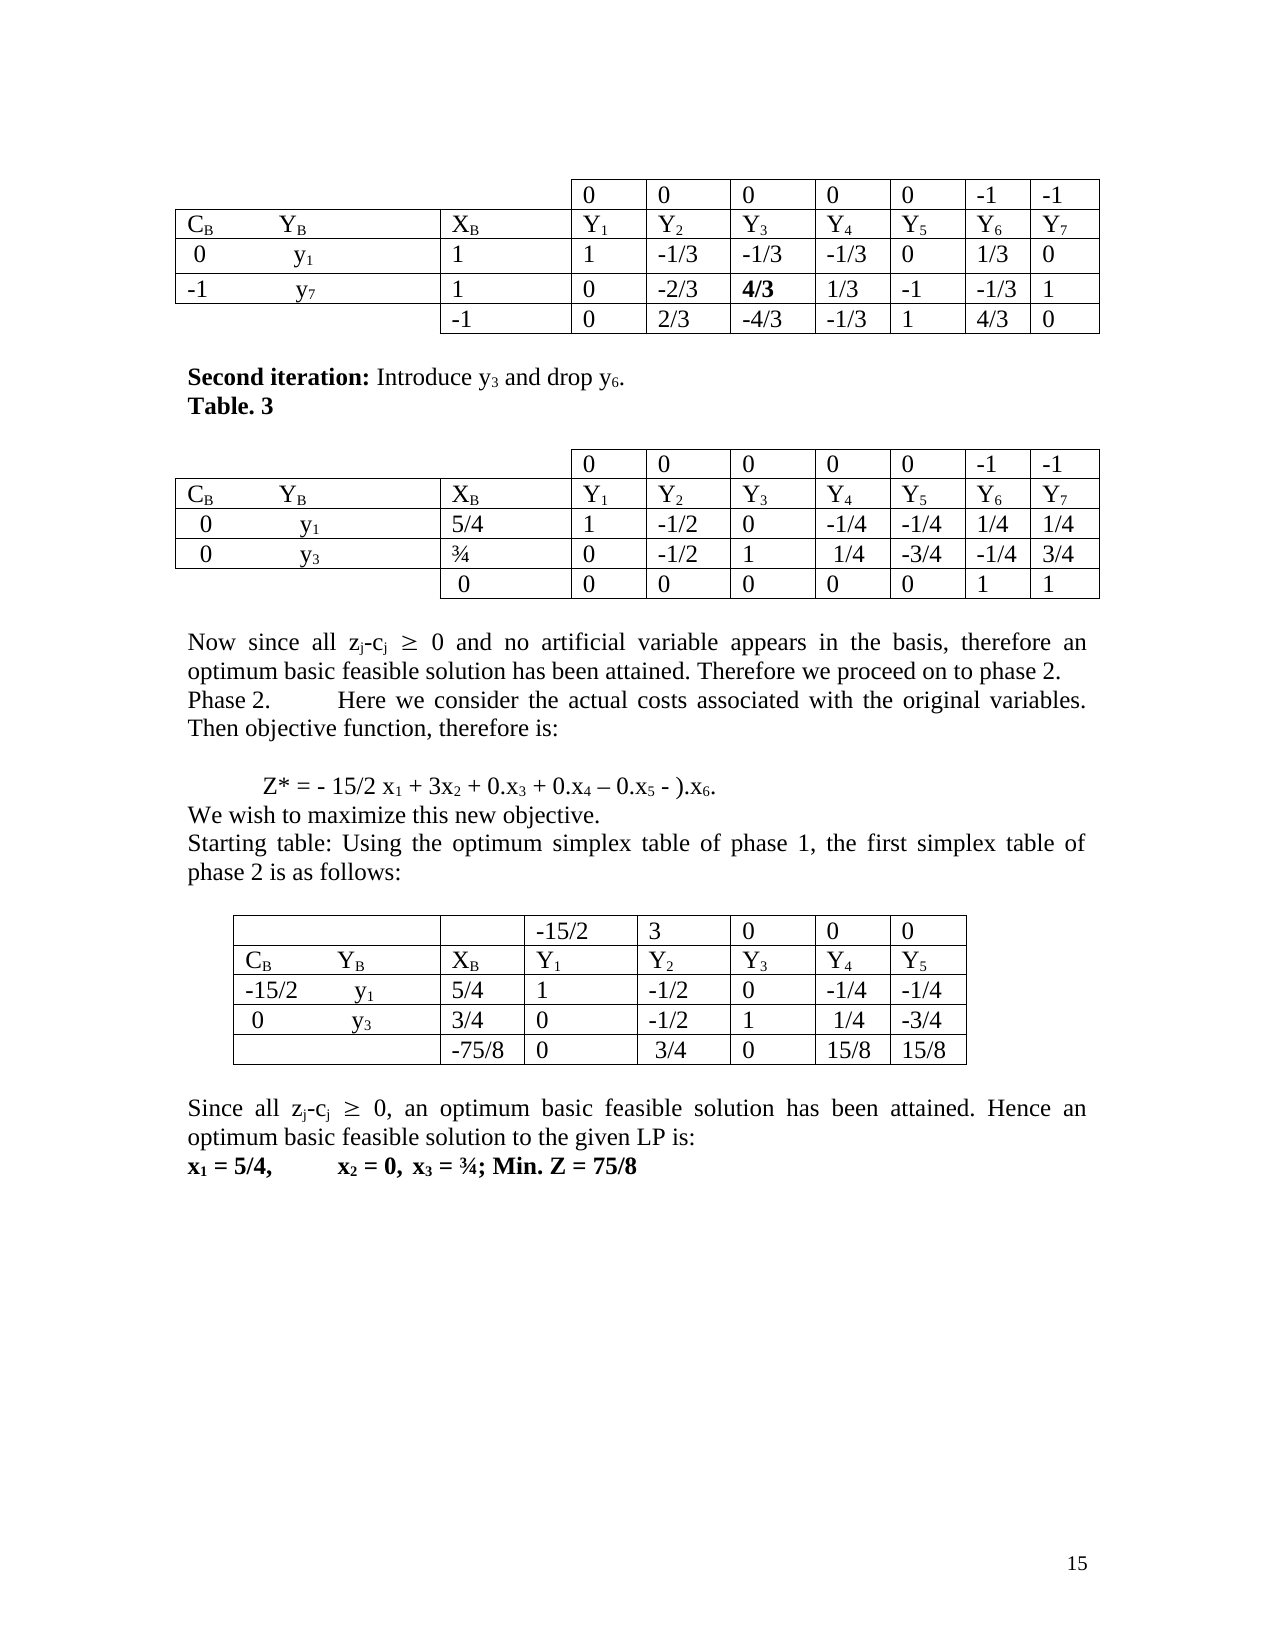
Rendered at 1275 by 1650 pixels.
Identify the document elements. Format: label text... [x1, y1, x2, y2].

table_header 0 [816, 916, 890, 944]
table_cell 0 [572, 539, 646, 568]
table_header 0 [816, 450, 890, 478]
table_header 0 [647, 180, 730, 208]
table_cell Y3 [731, 479, 815, 508]
table_cell -1/2 [638, 975, 730, 1004]
table_header 0 [731, 916, 815, 944]
table_cell 1/4 [816, 539, 890, 568]
table_cell 1 [572, 239, 646, 273]
table_cell CB YB [176, 479, 440, 508]
table_header -1 [1031, 450, 1099, 478]
table_cell 1 [1031, 274, 1099, 303]
table_cell 0 [891, 569, 965, 597]
table_header 0 [731, 180, 815, 208]
table_cell 1/4 [1031, 509, 1099, 538]
table_header 0 [572, 450, 646, 478]
table_cell [234, 1035, 440, 1064]
table_cell 1 [966, 569, 1030, 597]
table_cell CB YB [234, 946, 440, 974]
table_header 0 [731, 450, 815, 478]
table_cell 3/4 [1031, 539, 1099, 568]
table_cell -75/8 [441, 1035, 524, 1064]
table_cell 0 [525, 1005, 637, 1034]
table_cell -3/4 [891, 539, 965, 568]
text x1 = 5/4, x2 = 0, x3 = ¾; Min. Z = 75/8 [187, 1151, 1087, 1180]
table_cell Y6 [966, 479, 1030, 508]
table_cell Y2 [647, 479, 730, 508]
text Since all zj-cj  0, an optimum basic feasible solution has been attained. Hence an optimum basic feasible solution to the given LP is: [187, 1093, 1087, 1151]
table_cell -2/3 [647, 274, 730, 303]
text Phase 2. Here we consider the actual costs associated with the original variables. Then objective function, therefore is: [187, 685, 1087, 742]
table_cell 15/8 [816, 1035, 890, 1064]
table_cell 15/8 [891, 1035, 966, 1064]
table_cell 4/3 [966, 304, 1030, 332]
table_cell -1/2 [638, 1005, 730, 1034]
table_cell 0 [1031, 304, 1099, 332]
table_cell 1 [731, 539, 815, 568]
table_header 0 [572, 180, 646, 208]
table_cell 0 [1031, 239, 1099, 273]
table_cell Y6 [966, 210, 1030, 238]
table_cell Y2 [647, 210, 730, 238]
table_header [441, 916, 524, 944]
table_cell 0 y1 [176, 509, 440, 538]
table_cell Y3 [731, 210, 815, 238]
table_cell -4/3 [731, 304, 815, 332]
table_cell -1/2 [647, 509, 730, 538]
table_cell 3/4 [441, 1005, 524, 1034]
table_cell 0 [891, 239, 965, 273]
text Table. 3 [187, 391, 1087, 420]
table_cell -1/3 [966, 274, 1030, 303]
table_cell CB YB [176, 210, 440, 238]
table_cell XB [441, 479, 571, 508]
table_cell -3/4 [891, 1005, 966, 1034]
table_cell 0 [572, 569, 646, 597]
table_cell 0 y1 [176, 239, 440, 273]
table_header 0 [891, 450, 965, 478]
table_cell Y1 [572, 479, 646, 508]
table_cell 0 [731, 975, 815, 1004]
table_cell 1/4 [966, 509, 1030, 538]
table_cell [176, 304, 440, 332]
table_cell Y5 [891, 946, 966, 974]
table_cell 1 [891, 304, 965, 332]
table_cell -1/4 [891, 975, 966, 1004]
table_cell 0 [731, 509, 815, 538]
table_cell XB [441, 946, 524, 974]
table_header 3 [638, 916, 730, 944]
table_cell -1/4 [816, 975, 890, 1004]
table_cell Y5 [891, 210, 965, 238]
table_cell -1 y7 [176, 274, 440, 303]
table_cell XB [441, 210, 571, 238]
table_cell -1/3 [647, 239, 730, 273]
table_cell 0 [647, 569, 730, 597]
table_header -1 [1031, 180, 1099, 208]
table_cell -1/4 [966, 539, 1030, 568]
table_cell 5/4 [441, 975, 524, 1004]
table_cell Y4 [816, 479, 890, 508]
table_cell 0 y3 [234, 1005, 440, 1034]
table_cell 1 [441, 274, 571, 303]
table_cell 0 y3 [176, 539, 440, 568]
table_cell Y3 [731, 946, 815, 974]
table_header [234, 916, 440, 944]
table_header 0 [816, 180, 890, 208]
table_cell 0 [816, 569, 890, 597]
table_cell Y7 [1031, 479, 1099, 508]
table_header [176, 449, 571, 478]
table_header -15/2 [525, 916, 637, 944]
table_cell 1 [1031, 569, 1099, 597]
table_cell 2/3 [647, 304, 730, 332]
table_cell -1/3 [816, 239, 890, 273]
table_cell 5/4 [441, 509, 571, 538]
table_cell 1 [441, 239, 571, 273]
table_header -1 [966, 450, 1030, 478]
table_header 0 [891, 916, 966, 944]
table_cell [176, 569, 440, 597]
table_cell -15/2 y1 [234, 975, 440, 1004]
table_cell 1 [572, 509, 646, 538]
table_cell 1 [731, 1005, 815, 1034]
table_header 0 [647, 450, 730, 478]
table_cell 1/3 [816, 274, 890, 303]
table_cell 1/4 [816, 1005, 890, 1034]
table_cell -1/3 [731, 239, 815, 273]
table_cell Y5 [891, 479, 965, 508]
table_cell -1 [441, 304, 571, 332]
table_cell -1/2 [647, 539, 730, 568]
table_cell 0 [731, 1035, 815, 1064]
table_cell 3/4 [638, 1035, 730, 1064]
table_cell 0 [572, 304, 646, 332]
table_cell Y4 [816, 210, 890, 238]
text Z* = - 15/2 x1 + 3x2 + 0.x3 + 0.x4 – 0.x5 - ).x6. [187, 771, 1087, 800]
table_cell -1/4 [816, 509, 890, 538]
table_cell 0 [525, 1035, 637, 1064]
table_cell Y1 [525, 946, 637, 974]
table_cell -1 [891, 274, 965, 303]
table_cell -1/4 [891, 509, 965, 538]
table_cell Y1 [572, 210, 646, 238]
table_cell 1/3 [966, 239, 1030, 273]
text Second iteration: Introduce y3 and drop y6. [187, 362, 1087, 391]
text Now since all zj-cj  0 and no artificial variable appears in the basis, therefore an optimum basic feasible solution has been attained. Therefore we proceed on to phase 2. [187, 627, 1087, 685]
table_cell 1 [525, 975, 637, 1004]
table_cell Y4 [816, 946, 890, 974]
table_cell Y7 [1031, 210, 1099, 238]
table_header [176, 179, 571, 208]
text We wish to maximize this new objective. [187, 800, 1087, 828]
table_cell 0 [441, 569, 571, 597]
table_header -1 [966, 180, 1030, 208]
table_cell 4/3 [731, 274, 815, 303]
table_cell -1/3 [816, 304, 890, 332]
table_cell 0 [731, 569, 815, 597]
text Starting table: Using the optimum simplex table of phase 1, the first simplex table of phase 2 is as follows: [187, 828, 1087, 886]
table_cell ¾ [441, 539, 571, 568]
table_cell Y2 [638, 946, 730, 974]
table_header 0 [891, 180, 965, 208]
table_cell 0 [572, 274, 646, 303]
